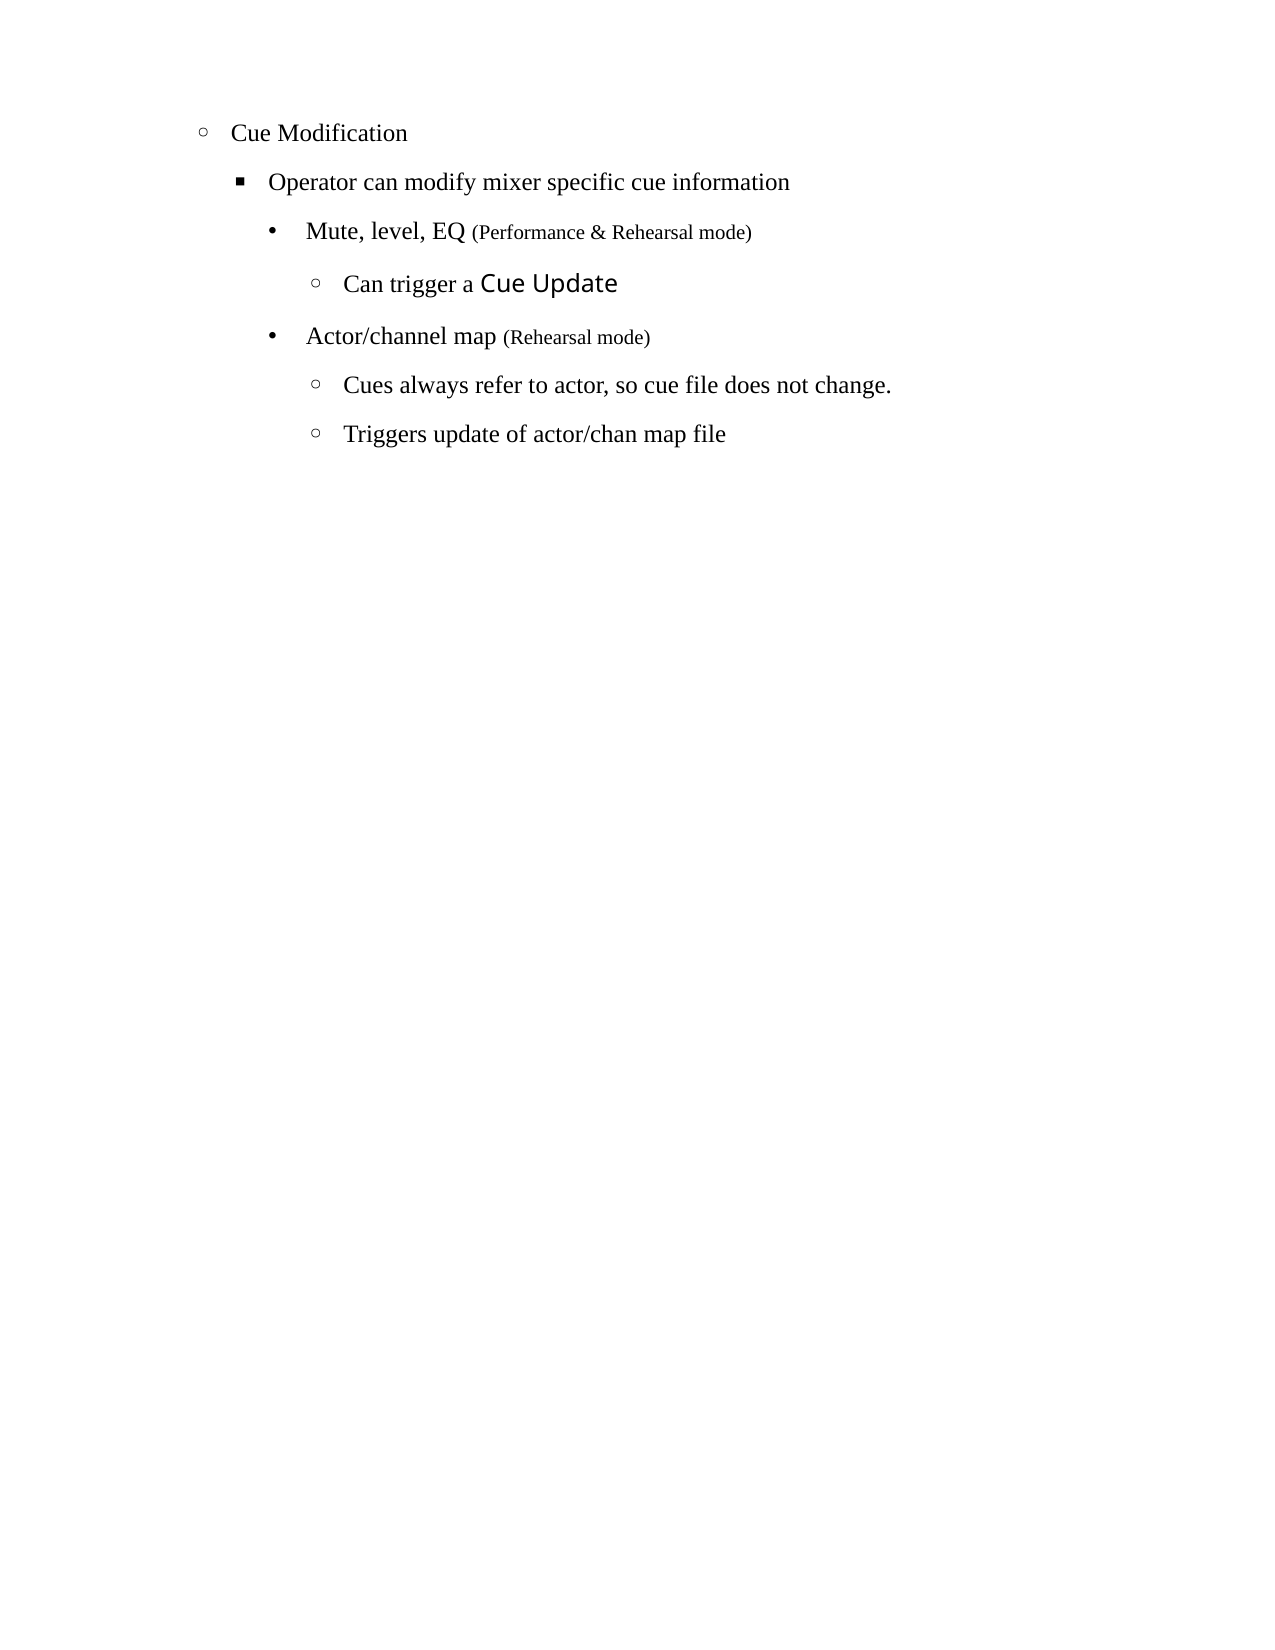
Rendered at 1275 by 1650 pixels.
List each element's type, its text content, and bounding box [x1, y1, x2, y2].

list Actor/channel map (Rehearsal mode) [268, 321, 1157, 349]
list Mute, level, EQ (Performance & Rehearsal mode) [268, 216, 1157, 245]
list Triggers update of actor/chan map file [306, 419, 1157, 448]
list Operator can modify mixer specific cue information [231, 167, 1157, 196]
list Cues always refer to actor, so cue file does not change. [306, 370, 1157, 398]
list Can trigger a Cue Update [306, 265, 1157, 299]
list Cue Modification [193, 118, 1157, 147]
